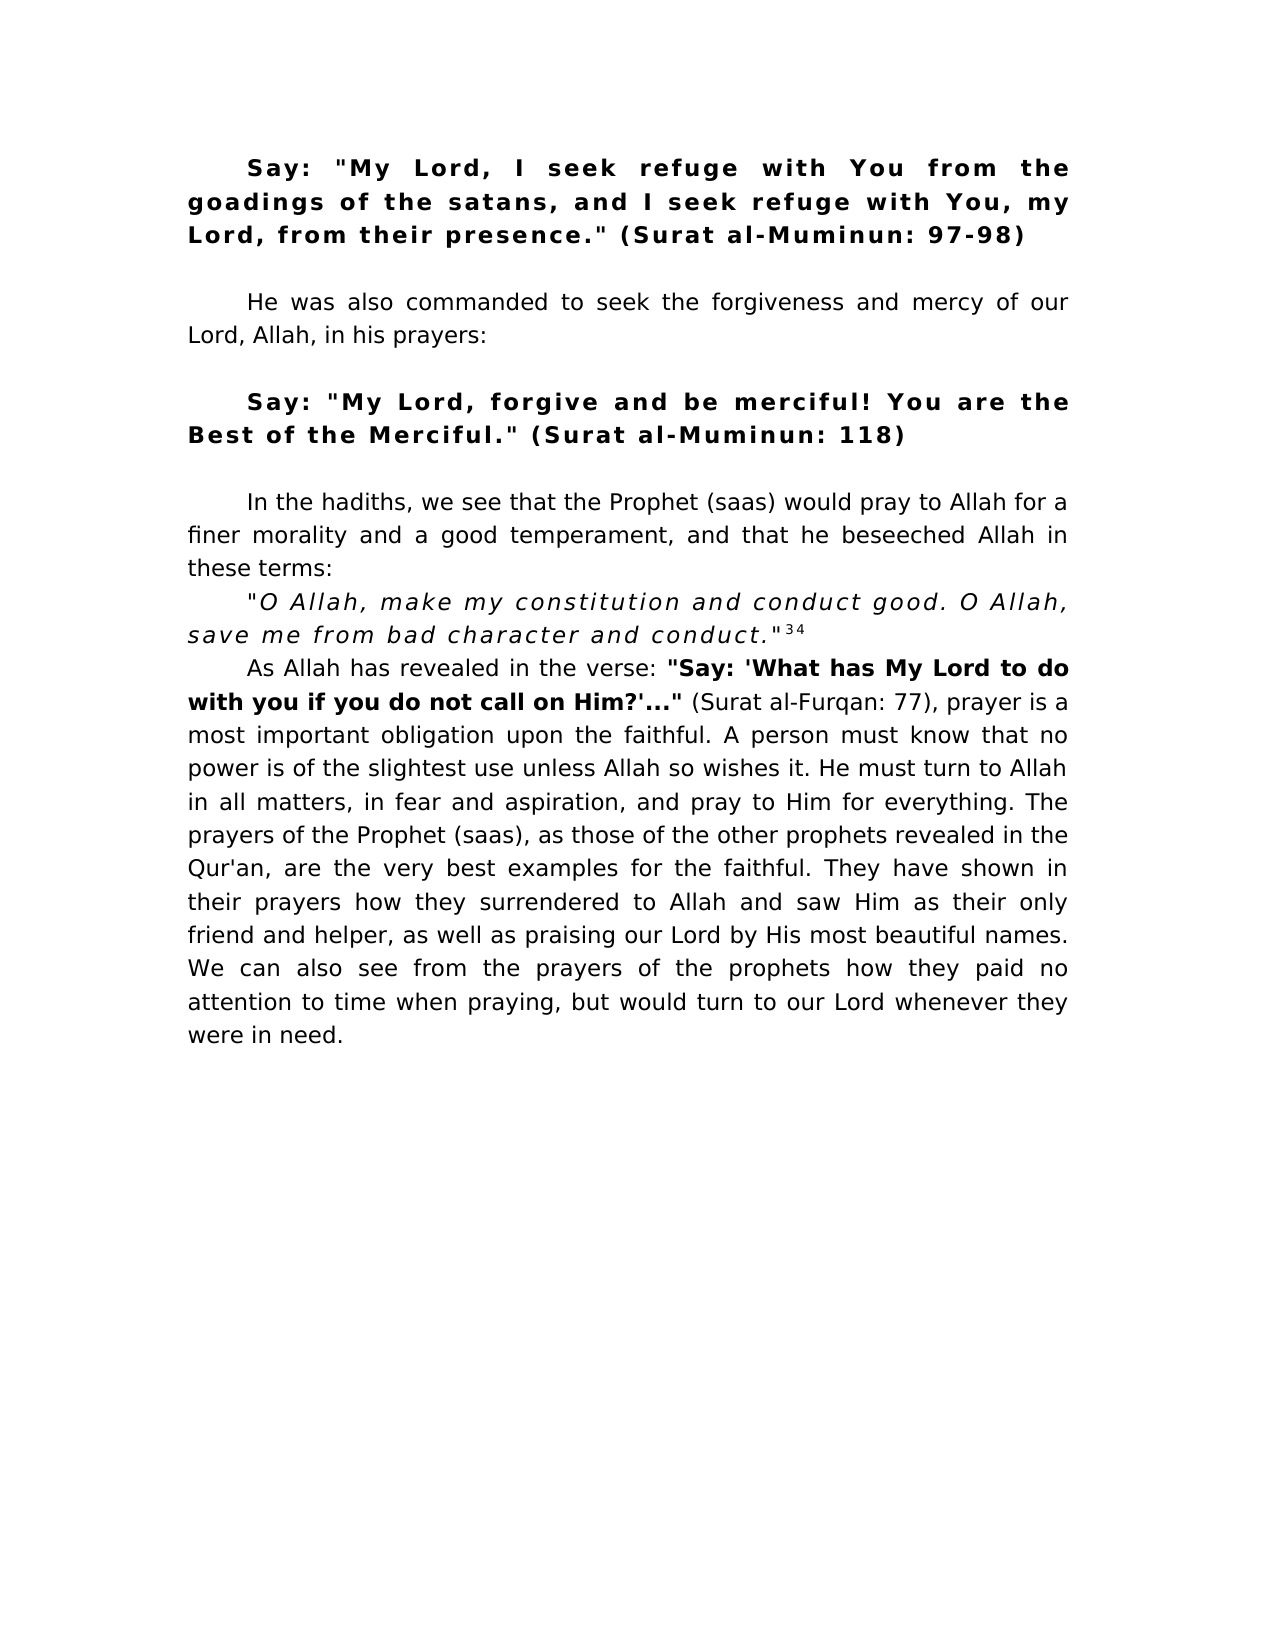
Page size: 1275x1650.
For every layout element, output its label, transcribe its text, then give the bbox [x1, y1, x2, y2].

text In the hadiths, we see that the Prophet (saas) would pray to Allah for a finer morality and a good temperament, and that he beseeched Allah in these terms: [187, 483, 1070, 583]
text He was also commanded to seek the forgiveness and mercy of our Lord, Allah, in his prayers: [187, 283, 1070, 350]
text Say: "My Lord, forgive and be merciful! You are the Best of the Merciful." (Surat al-Muminun: 118) [187, 383, 1070, 450]
text "O Allah, make my constitution and conduct good. O Allah, save me from bad character and conduct."34 [187, 583, 1070, 650]
text Say: "My Lord, I seek refuge with You from the goadings of the satans, and I seek refuge with You, my Lord, from their presence." (Surat al-Muminun: 97-98) [187, 150, 1070, 250]
text As Allah has revealed in the verse: "Say: 'What has My Lord to do with you if you do not call on Him?'..." (Surat al-Furqan: 77), prayer is a most important obligation upon the faithful. A person must know that no power is of the slightest use unless Allah so wishes it. He must turn to Allah in all matters, in fear and aspiration, and pray to Him for everything. The prayers of the Prophet (saas), as those of the other prophets revealed in the Qur'an, are the very best examples for the faithful. They have shown in their prayers how they surrendered to Allah and saw Him as their only friend and helper, as well as praising our Lord by His most beautiful names. We can also see from the prayers of the prophets how they paid no attention to time when praying, but would turn to our Lord whenever they were in need. [187, 650, 1070, 1050]
